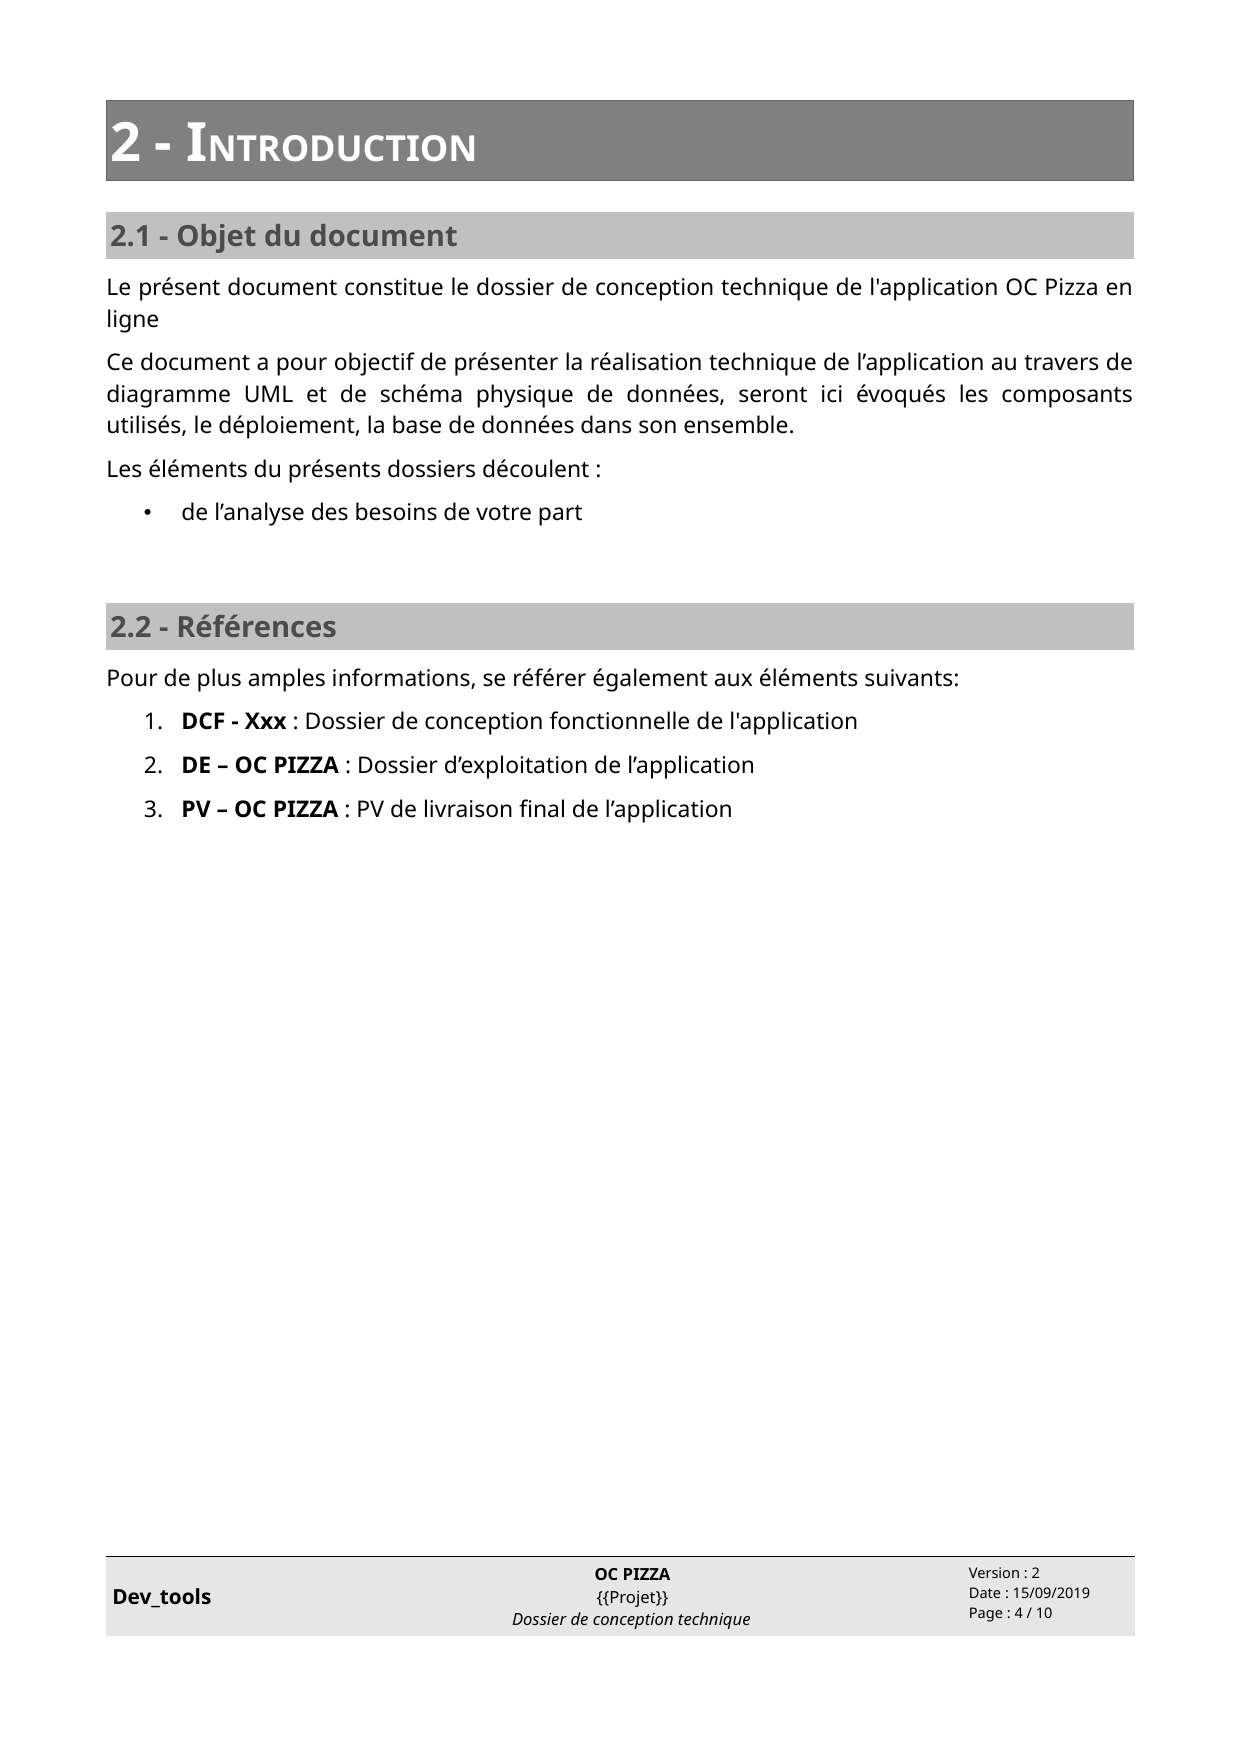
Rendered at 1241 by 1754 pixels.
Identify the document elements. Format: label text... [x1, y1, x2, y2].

text Pour de plus amples informations, se référer également aux éléments suivants: [106, 662, 1134, 693]
subtitle Références [107, 604, 1133, 649]
list DE – OC PIZZA : Dossier d’exploitation de l’application [144, 749, 1134, 780]
list PV – OC PIZZA : PV de livraison final de l’application [144, 793, 1134, 824]
subtitle Introduction [107, 101, 1133, 180]
subtitle Objet du document [107, 213, 1133, 258]
list DCF - Xxx : Dossier de conception fonctionnelle de l'application [144, 705, 1134, 737]
text Ce document a pour objectif de présenter la réalisation technique de l’application au travers de diagramme UML et de schéma physique de données, seront ici évoqués les composants utilisés, le déploiement, la base de données dans son ensemble. [106, 346, 1134, 440]
list de l’analyse des besoins de votre part [144, 496, 1134, 527]
text Le présent document constitue le dossier de conception technique de l'application OC Pizza en ligne [106, 271, 1134, 334]
text Les éléments du présents dossiers découlent : [106, 452, 1134, 484]
